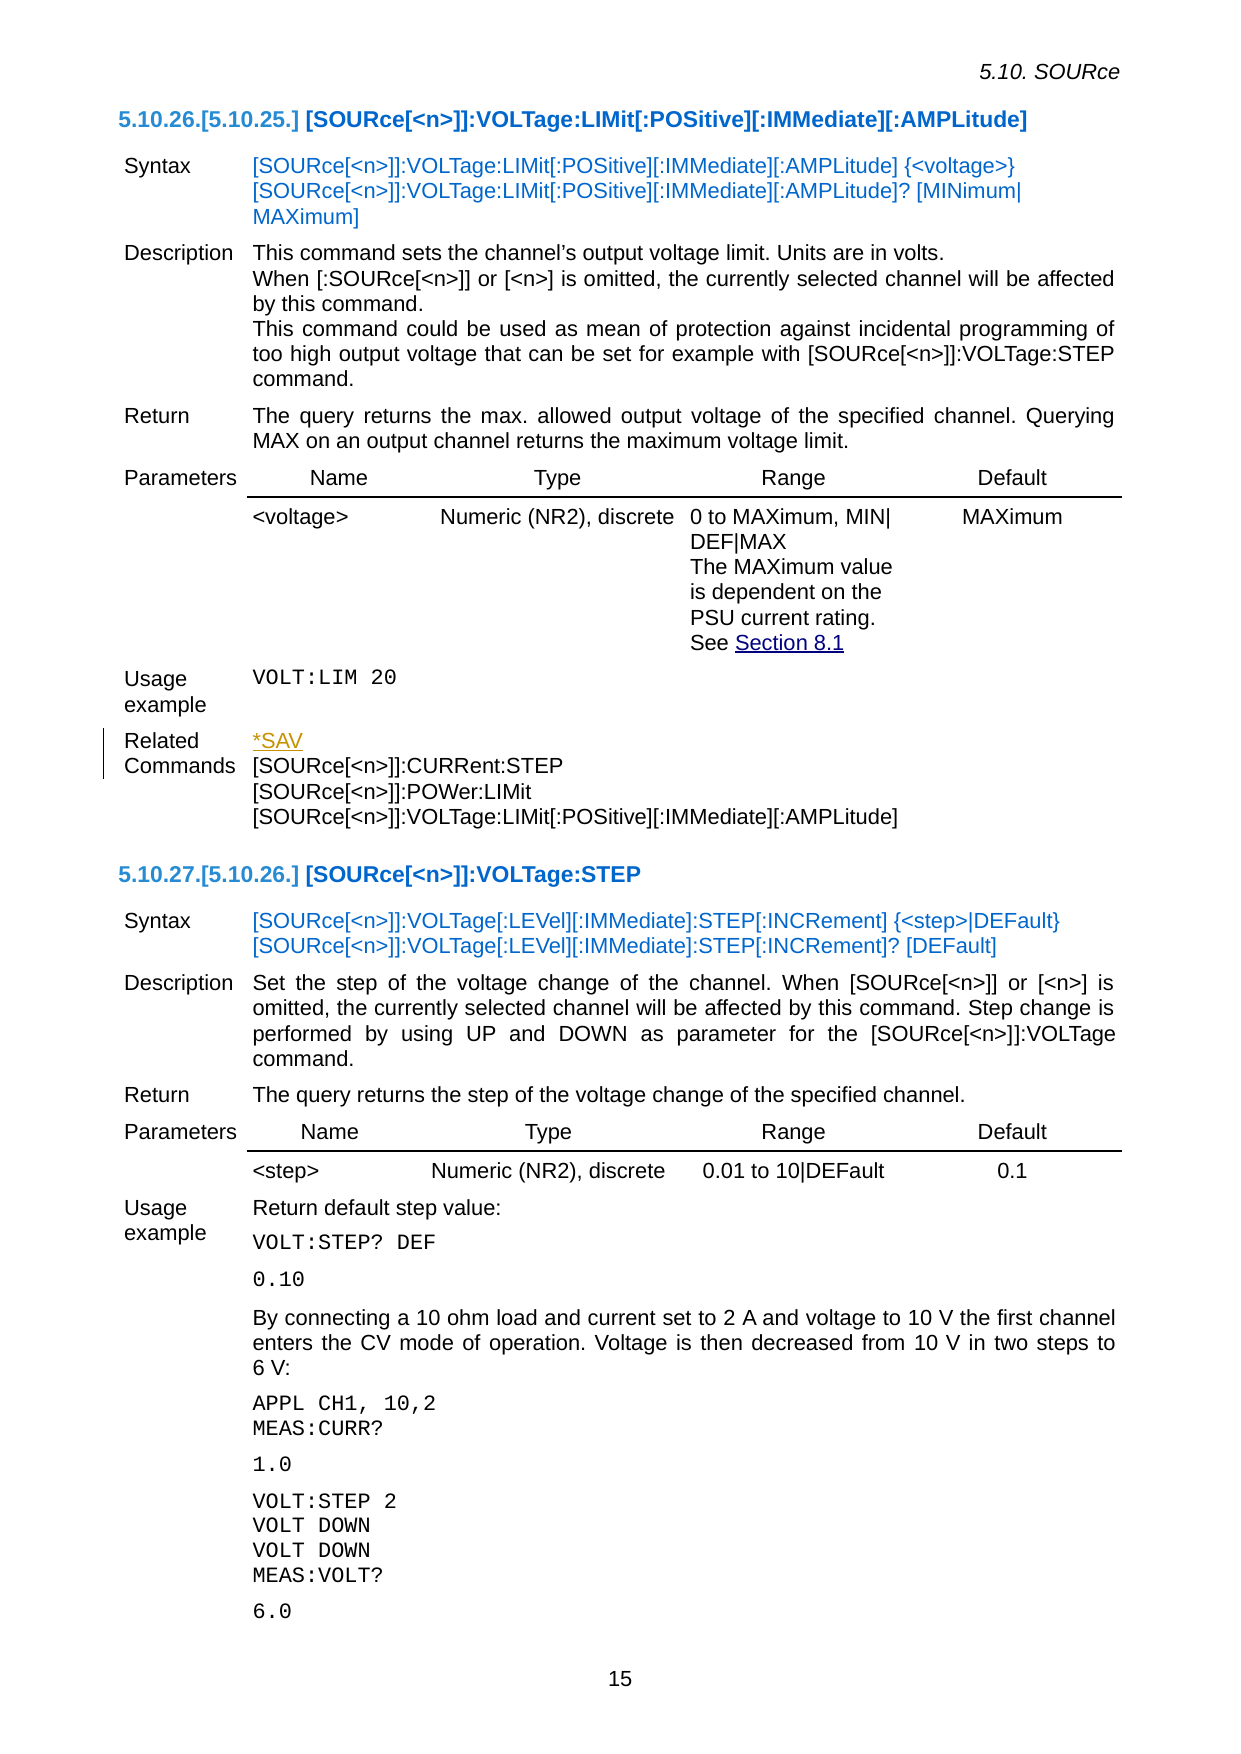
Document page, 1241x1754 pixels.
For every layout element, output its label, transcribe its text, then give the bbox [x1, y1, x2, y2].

table_cell <voltage> [247, 498, 431, 661]
table_header Syntax [118, 148, 247, 234]
table_cell Parameters [118, 1113, 247, 1189]
table_cell Default [903, 459, 1122, 496]
table_cell Name [247, 1113, 412, 1150]
table_cell This command sets the channel’s output voltage limit. Units are in volts. When [:SOURce[<n>]] or [<n>] is omitted, the currently selected channel will be affected by this command. This command could be used as mean of protection against incidental programming of too high output voltage that can be set for example with [SOURce[<n>]]:VOLTage:STEP command. [247, 235, 1122, 397]
table_header [SOURce[<n>]]:VOLTage[:LEVel][:IMMediate]:STEP[:INCRement] {<step>|DEFault} [SOURce[<n>]]:VOLTage[:LEVel][:IMMediate]:STEP[:INCRement]? [DEFault] [247, 903, 1122, 964]
table_cell Return default step value: VOLT:STEP? DEF 0.10 By connecting a 10 ohm load and current set to 2 A and voltage to 10 V the first channel enters the CV mode of operation. Voltage is then decreased from 10 V in two steps to 6 V: APPL CH1, 10,2 MEAS:CURR? 1.0 VOLT:STEP 2 VOLT DOWN VOLT DOWN MEAS:VOLT? 6.0 [247, 1189, 1122, 1643]
table_cell *SAV [SOURce[<n>]]:CURRent:STEP [SOURce[<n>]]:POWer:LIMit [SOURce[<n>]]:VOLTage:LIMit[:POSitive][:IMMediate][:AMPLitude] [247, 723, 1122, 835]
table_cell Usage example [118, 661, 247, 722]
table_cell The query returns the max. allowed output voltage of the specified channel. Querying MAX on an output channel returns the maximum voltage limit. [247, 397, 1122, 459]
table_cell Numeric (NR2), discrete [412, 1152, 684, 1189]
table_cell Return [118, 397, 247, 459]
table_cell Range [684, 1113, 903, 1150]
table_cell MAXimum [903, 498, 1122, 661]
table_cell Numeric (NR2), discrete [431, 498, 684, 661]
table_cell Parameters [118, 459, 247, 661]
table_cell Name [247, 459, 431, 496]
table_cell Type [412, 1113, 684, 1150]
subtitle [SOURce[<n>]]:VOLTage:LIMit[:POSitive][:IMMediate][:AMPLitude] [118, 106, 1122, 133]
table_cell Default [903, 1113, 1122, 1150]
table_cell Set the step of the voltage change of the channel. When [SOURce[<n>]] or [<n>] is omitted, the currently selected channel will be affected by this command. Step change is performed by using UP and DOWN as parameter for the [SOURce[<n>]]:VOLTage command. [247, 964, 1122, 1077]
table_cell 0 to MAXimum, MIN|DEF|MAX The MAXimum value is dependent on the PSU current rating. See Section 8.1 [684, 498, 903, 661]
table_cell The query returns the step of the voltage change of the specified channel. [247, 1077, 1122, 1113]
table_header Syntax [118, 903, 247, 964]
table_cell VOLT:LIM 20 [247, 661, 1122, 722]
table_cell 0.01 to 10|DEFault [684, 1152, 903, 1189]
table_cell <step> [247, 1152, 412, 1189]
table_cell 0.1 [903, 1152, 1122, 1189]
table_cell Usage example [118, 1189, 247, 1643]
table_cell Return [118, 1077, 247, 1113]
table_cell Description [118, 235, 247, 397]
subtitle [SOURce[<n>]]:VOLTage:STEP [118, 861, 1122, 888]
table_cell Description [118, 964, 247, 1077]
table_header [SOURce[<n>]]:VOLTage:LIMit[:POSitive][:IMMediate][:AMPLitude] {<voltage>} [SOURce[<n>]]:VOLTage:LIMit[:POSitive][:IMMediate][:AMPLitude]? [MINimum|MAXimum] [247, 148, 1122, 234]
table_cell Range [684, 459, 903, 496]
table_cell Related Commands [118, 723, 247, 835]
table_cell Type [431, 459, 684, 496]
